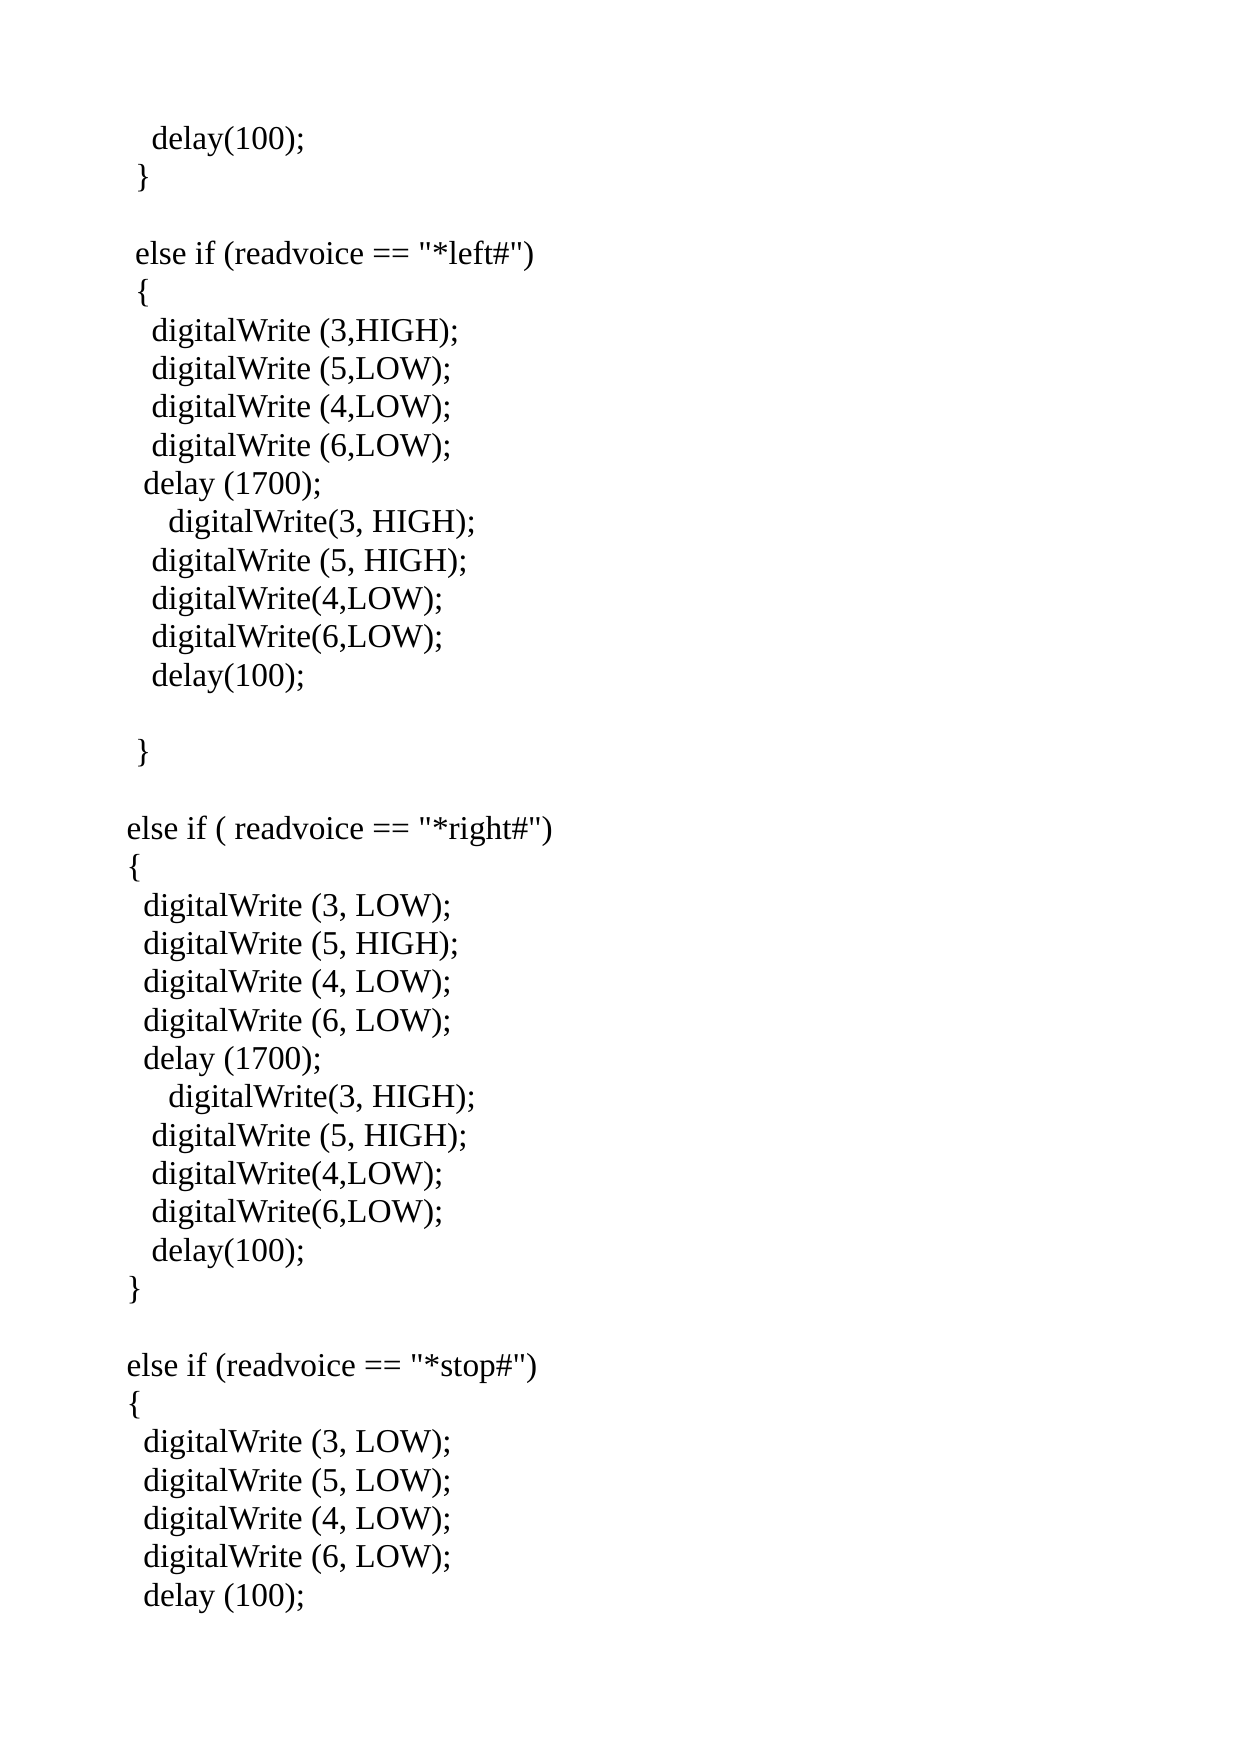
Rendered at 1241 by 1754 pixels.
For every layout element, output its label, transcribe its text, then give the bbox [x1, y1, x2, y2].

text delay (100); [118, 1575, 1122, 1613]
text delay(100); [118, 655, 1122, 693]
text } [118, 1268, 1122, 1306]
text digitalWrite (4, LOW); [118, 1498, 1122, 1536]
text digitalWrite (5,LOW); [118, 348, 1122, 386]
text delay (1700); [118, 463, 1122, 501]
text digitalWrite (6, LOW); [118, 1000, 1122, 1038]
text digitalWrite(3, HIGH); [118, 501, 1122, 540]
text digitalWrite(4,LOW); [118, 578, 1122, 616]
text { [118, 271, 1122, 310]
text digitalWrite (5, LOW); [118, 1460, 1122, 1498]
text digitalWrite (3, LOW); [118, 1421, 1122, 1460]
text } [118, 156, 1122, 195]
text digitalWrite (5, HIGH); [118, 540, 1122, 578]
text else if (readvoice == "*stop#") [118, 1345, 1122, 1383]
text digitalWrite(3, HIGH); [118, 1076, 1122, 1115]
text digitalWrite (5, HIGH); [118, 1115, 1122, 1153]
text digitalWrite (4,LOW); [118, 386, 1122, 425]
text digitalWrite(4,LOW); [118, 1153, 1122, 1191]
text else if ( readvoice == "*right#") [118, 808, 1122, 846]
text { [118, 846, 1122, 885]
text digitalWrite (5, HIGH); [118, 923, 1122, 961]
text digitalWrite (6, LOW); [118, 1536, 1122, 1575]
text delay(100); [118, 118, 1122, 156]
text digitalWrite (4, LOW); [118, 961, 1122, 1000]
text delay(100); [118, 1230, 1122, 1268]
text } [118, 731, 1122, 770]
text digitalWrite (3,HIGH); [118, 310, 1122, 348]
text else if (readvoice == "*left#") [118, 233, 1122, 271]
text digitalWrite(6,LOW); [118, 616, 1122, 655]
text { [118, 1383, 1122, 1421]
text digitalWrite (6,LOW); [118, 425, 1122, 463]
text digitalWrite (3, LOW); [118, 885, 1122, 923]
text digitalWrite(6,LOW); [118, 1191, 1122, 1230]
text delay (1700); [118, 1038, 1122, 1076]
